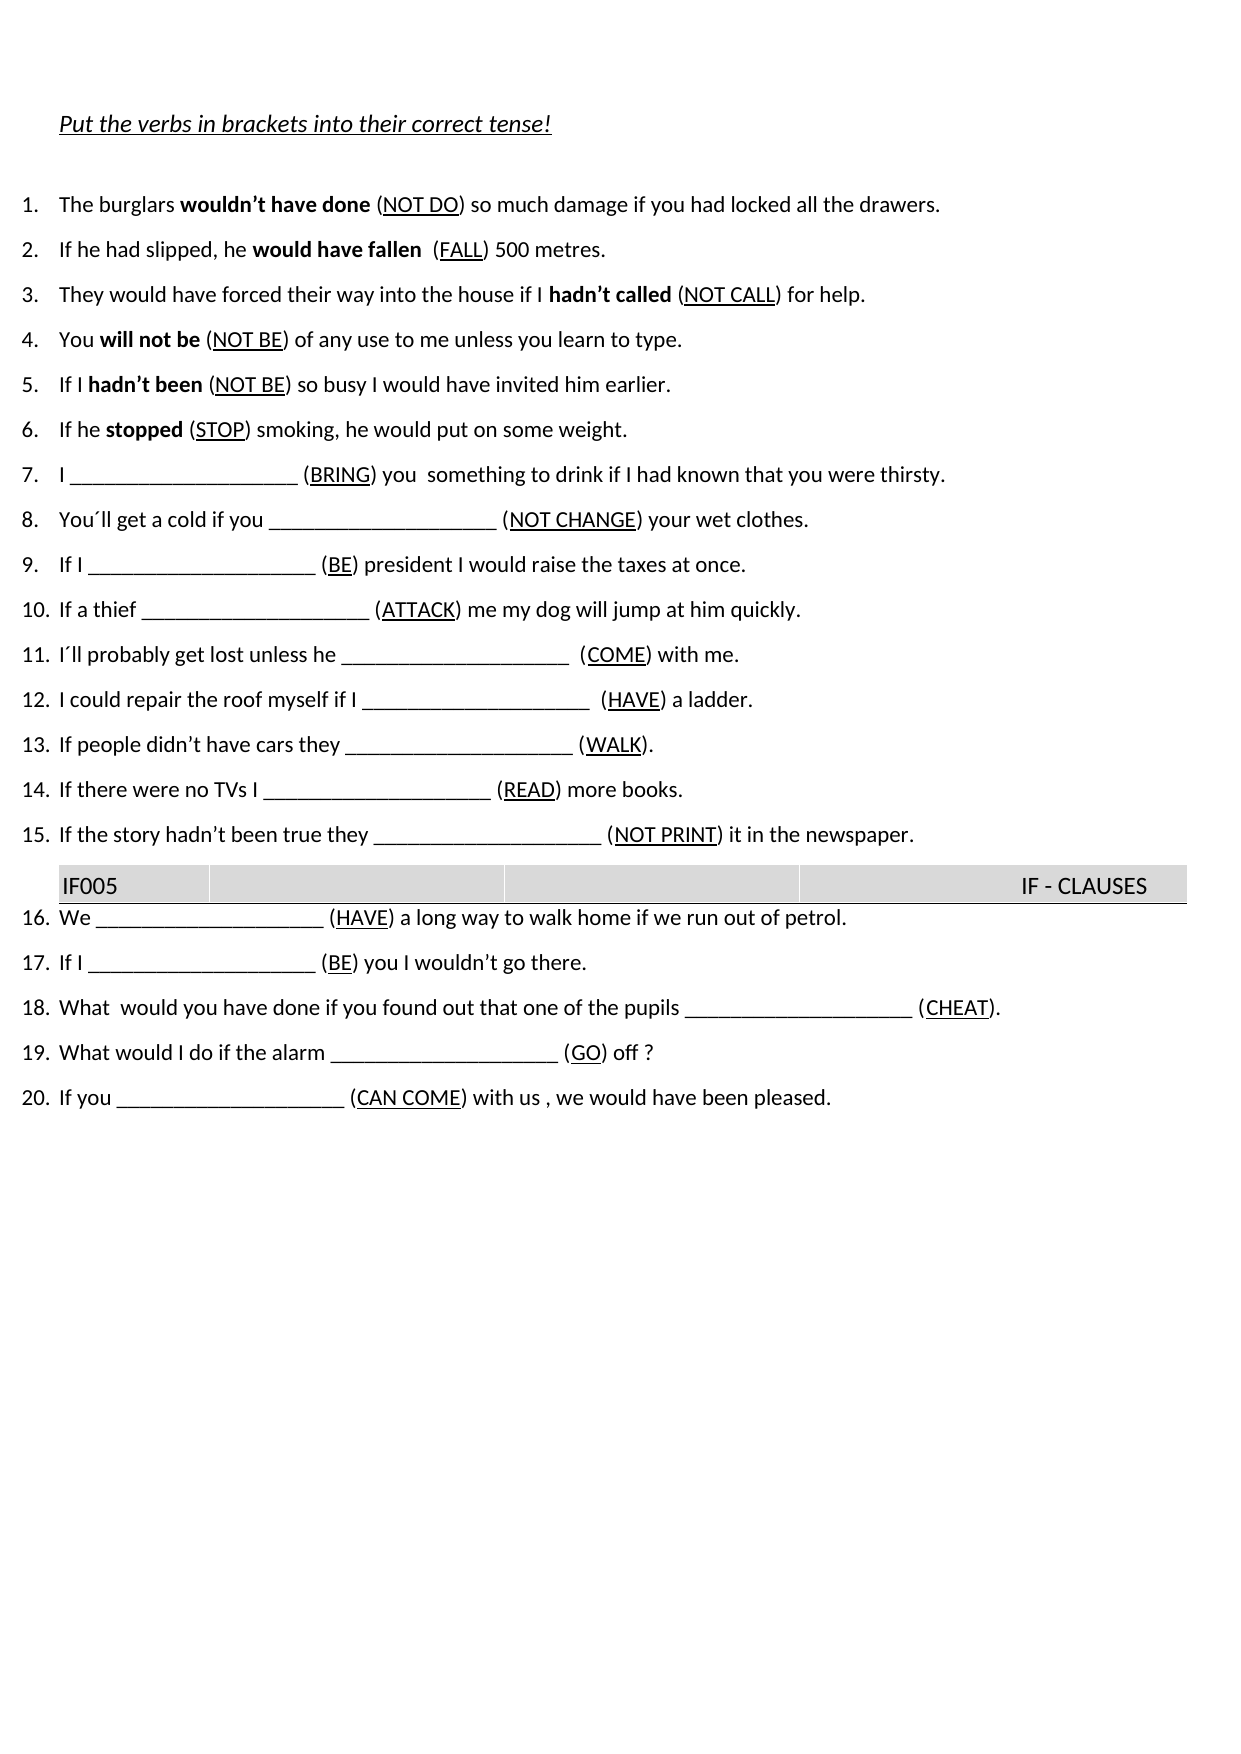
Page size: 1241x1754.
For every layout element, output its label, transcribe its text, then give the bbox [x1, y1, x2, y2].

list What would I do if the alarm ____________________ (GO) off ? [21, 1038, 1181, 1066]
list If the story hadn’t been true they ____________________ (NOT PRINT) it in the newspaper. [21, 820, 1181, 848]
list If I ____________________ (BE) you I wouldn’t go there. [21, 948, 1181, 976]
table_header [578, 865, 652, 902]
table_header [505, 865, 578, 902]
list If you ____________________ (CAN COME) with us , we would have been pleased. [21, 1083, 1181, 1111]
list You will not be (NOT BE) of any use to me unless you learn to type. [21, 325, 1181, 353]
list I ____________________ (BRING) you something to drink if I had known that you were thirsty. [21, 460, 1181, 488]
list You´ll get a cold if you ____________________ (NOT CHANGE) your wet clothes. [21, 505, 1181, 533]
list I´ll probably get lost unless he ____________________ (COME) with me. [21, 640, 1181, 668]
list We ____________________ (HAVE) a long way to walk home if we run out of petrol. [21, 903, 1181, 931]
table_header [357, 865, 431, 902]
list What would you have done if you found out that one of the pupils ____________________ (CHEAT). [21, 993, 1181, 1021]
list If people didn’t have cars they ____________________ (WALK). [21, 730, 1181, 758]
table_header IF005 [59, 865, 209, 902]
table_header [431, 865, 504, 902]
table_header IF - CLAUSES [1021, 865, 1187, 902]
list I could repair the roof myself if I ____________________ (HAVE) a ladder. [21, 685, 1181, 713]
list If he stopped (STOP) smoking, he would put on some weight. [21, 415, 1181, 443]
list If there were no TVs I ____________________ (READ) more books. [21, 775, 1181, 803]
list If I hadn’t been (NOT BE) so busy I would have invited him earlier. [21, 370, 1181, 398]
table_header [652, 865, 726, 902]
table_header [210, 865, 283, 902]
table_header [873, 865, 947, 902]
list If a thief ____________________ (ATTACK) me my dog will jump at him quickly. [21, 595, 1181, 623]
list They would have forced their way into the house if I hadn’t called (NOT CALL) for help. [21, 280, 1181, 308]
table_header [726, 865, 799, 902]
table_header [283, 865, 357, 902]
list If I ____________________ (BE) president I would raise the taxes at once. [21, 550, 1181, 578]
table_header [800, 865, 873, 902]
text Put the verbs in brackets into their correct tense! [59, 108, 1181, 138]
list If he had slipped, he would have fallen (FALL) 500 metres. [21, 235, 1181, 263]
table_header [947, 865, 1021, 902]
list The burglars wouldn’t have done (NOT DO) so much damage if you had locked all the drawers. [21, 190, 1181, 218]
